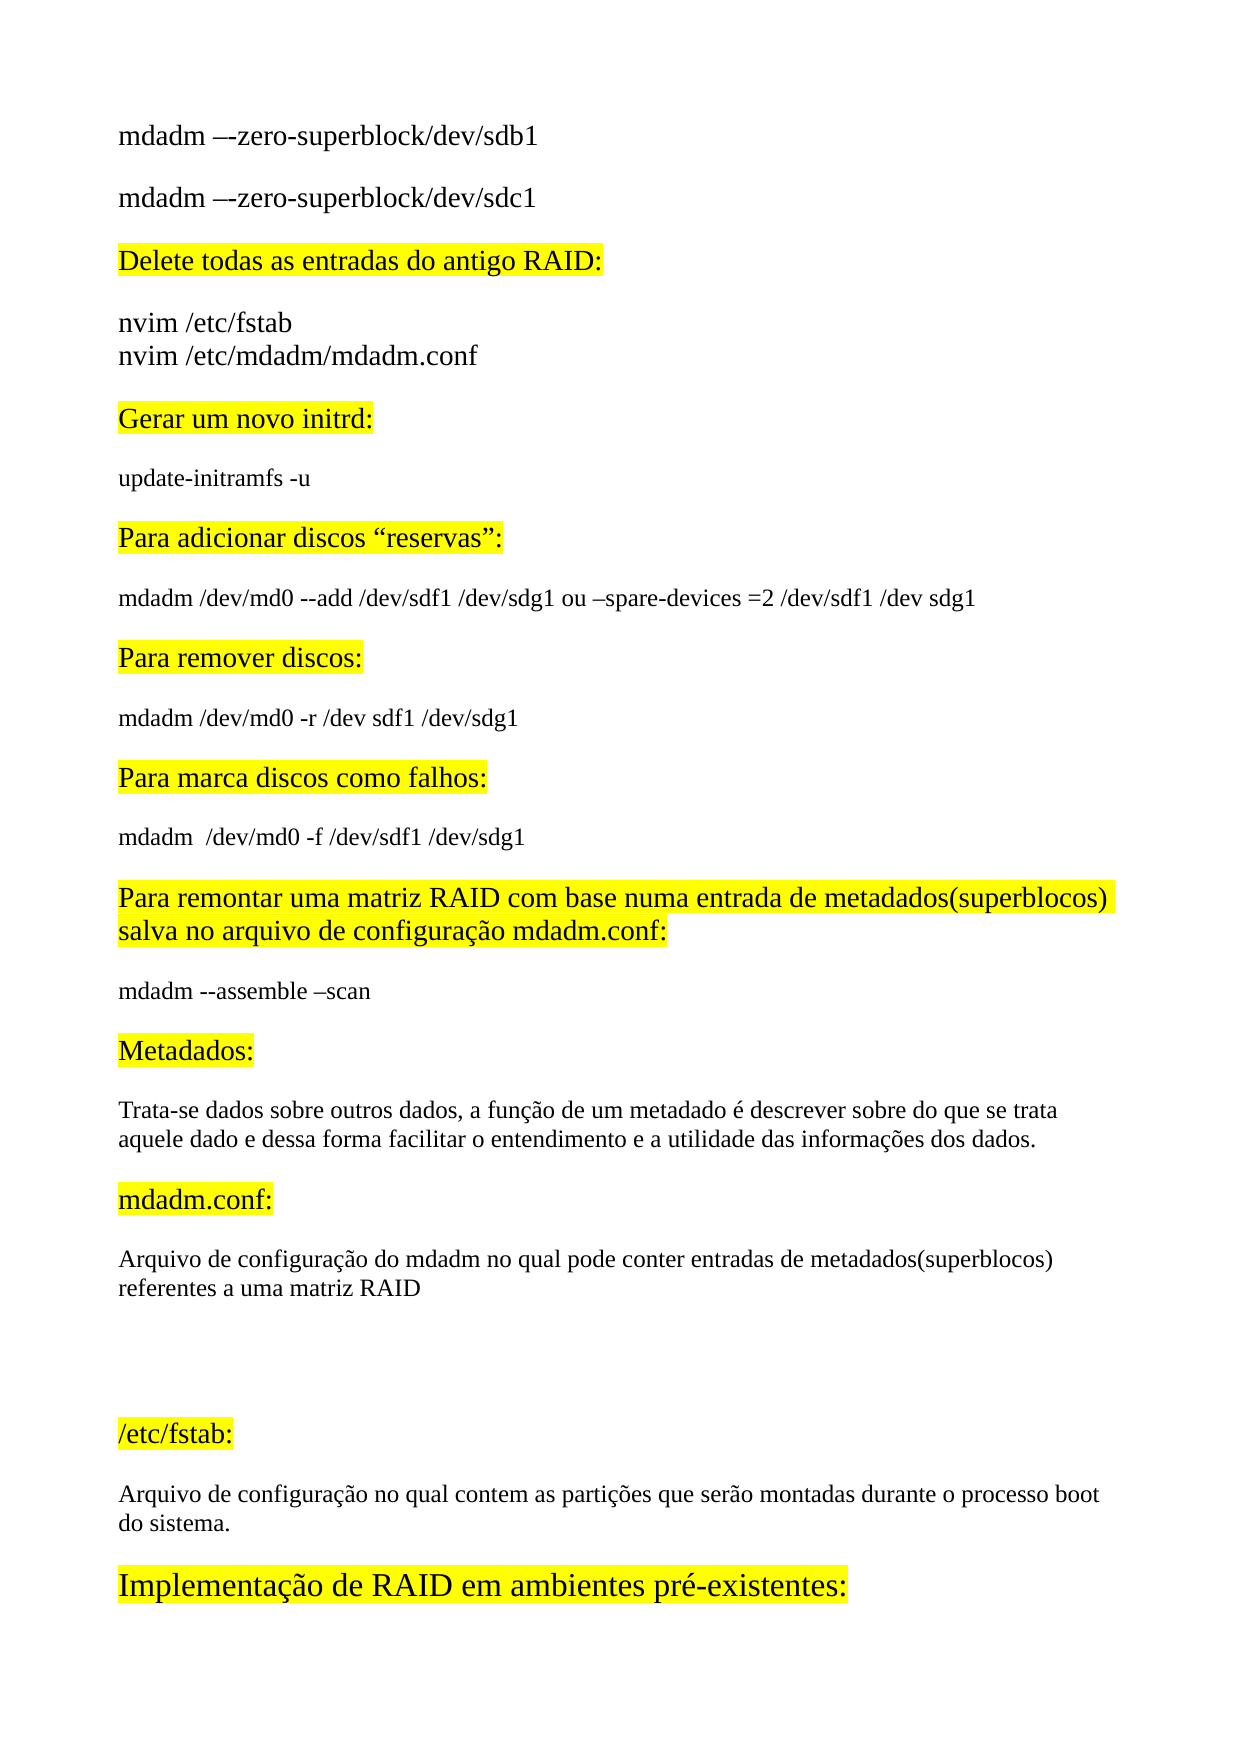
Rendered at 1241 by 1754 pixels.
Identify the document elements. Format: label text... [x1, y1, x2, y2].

text mdadm /dev/md0 --add /dev/sdf1 /dev/sdg1 ou –spare-devices =2 /dev/sdf1 /dev sdg1 [118, 583, 1122, 612]
text mdadm /dev/md0 -r /dev sdf1 /dev/sdg1 [118, 703, 1122, 731]
text nvim /etc/fstab [118, 305, 1122, 338]
text update-initramfs -u [118, 463, 1122, 492]
text Metadados: [118, 1033, 1122, 1067]
text Para adicionar discos “reservas”: [118, 521, 1122, 554]
text Para remontar uma matriz RAID com base numa entrada de metadados(superblocos) salva no arquivo de configuração mdadm.conf: [118, 880, 1122, 947]
text Para remover discos: [118, 640, 1122, 674]
text mdadm –-zero-superblock/dev/sdc1 [118, 180, 1122, 214]
text mdadm.conf: [118, 1182, 1122, 1215]
text mdadm –-zero-superblock/dev/sdb1 [118, 118, 1122, 152]
text /etc/fstab: [118, 1417, 1122, 1450]
text Gerar um novo initrd: [118, 401, 1122, 434]
text Para marca discos como falhos: [118, 760, 1122, 794]
text mdadm /dev/md0 -f /dev/sdf1 /dev/sdg1 [118, 822, 1122, 851]
text Trata-se dados sobre outros dados, a função de um metadado é descrever sobre do que se trata aquele dado e dessa forma facilitar o entendimento e a utilidade das informações dos dados. [118, 1096, 1122, 1153]
text Arquivo de configuração no qual contem as partições que serão montadas durante o processo boot do sistema. [118, 1479, 1122, 1536]
text mdadm --assemble –scan [118, 976, 1122, 1004]
text nvim /etc/mdadm/mdadm.conf [118, 338, 1122, 372]
text Implementação de RAID em ambientes pré-existentes: [118, 1565, 1122, 1603]
text Delete todas as entradas do antigo RAID: [118, 243, 1122, 276]
text Arquivo de configuração do mdadm no qual pode conter entradas de metadados(superblocos) referentes a uma matriz RAID [118, 1244, 1122, 1302]
